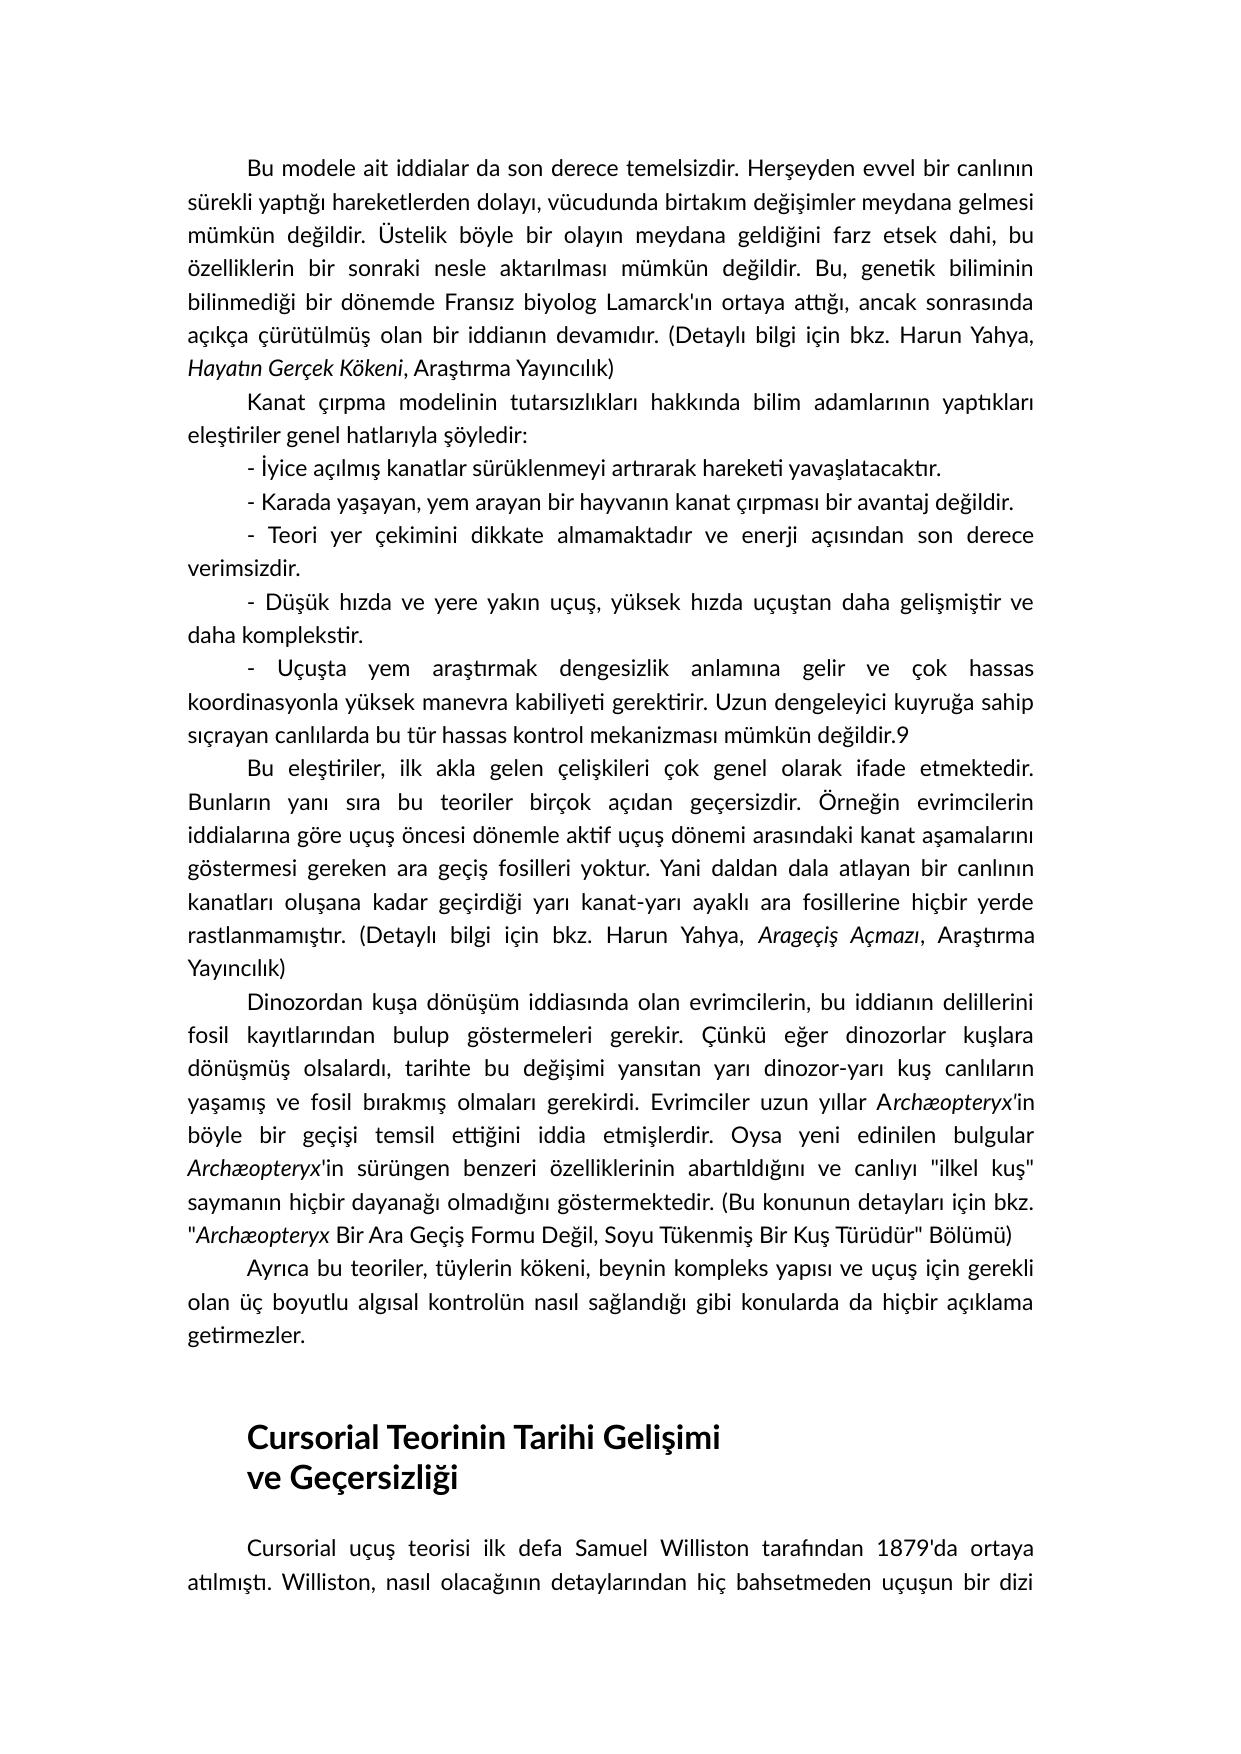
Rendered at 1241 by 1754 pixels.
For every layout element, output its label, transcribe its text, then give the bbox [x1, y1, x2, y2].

subtitle ve Geçersizliği [187, 1457, 1035, 1497]
text Bu modele ait iddialar da son derece temelsizdir. Herşeyden evvel bir canlının sürekli yaptığı hareketlerden dolayı, vücudunda birtakım değişimler meydana gelmesi mümkün değildir. Üstelik böyle bir olayın meydana geldiğini farz etsek dahi, bu özelliklerin bir sonraki nesle aktarılması mümkün değildir. Bu, genetik biliminin bilinmediği bir dönemde Fransız biyolog Lamarck'ın ortaya attığı, ancak sonrasında açıkça çürütülmüş olan bir iddianın devamıdır. (Detaylı bilgi için bkz. Harun Yahya, Hayatın Gerçek Kökeni, Araştırma Yayıncılık) [187, 150, 1035, 383]
text - İyice açılmış kanatlar sürüklenmeyi artırarak hareketi yavaşlatacaktır. [187, 450, 1035, 483]
text - Uçuşta yem araştırmak dengesizlik anlamına gelir ve çok hassas koordinasyonla yüksek manevra kabiliyeti gerektirir. Uzun dengeleyici kuyruğa sahip sıçrayan canlılarda bu tür hassas kontrol mekanizması mümkün değildir.9 [187, 650, 1035, 750]
text Kanat çırpma modelinin tutarsızlıkları hakkında bilim adamlarının yaptıkları eleştiriler genel hatlarıyla şöyledir: [187, 383, 1035, 450]
text - Karada yaşayan, yem arayan bir hayvanın kanat çırpması bir avantaj değildir. [187, 483, 1035, 517]
text Ayrıca bu teoriler, tüylerin kökeni, beynin kompleks yapısı ve uçuş için gerekli olan üç boyutlu algısal kontrolün nasıl sağlandığı gibi konularda da hiçbir açıklama getirmezler. [187, 1250, 1035, 1350]
text Bu eleştiriler, ilk akla gelen çelişkileri çok genel olarak ifade etmektedir. Bunların yanı sıra bu teoriler birçok açıdan geçersizdir. Örneğin evrimcilerin iddialarına göre uçuş öncesi dönemle aktif uçuş dönemi arasındaki kanat aşamalarını göstermesi gereken ara geçiş fosilleri yoktur. Yani daldan dala atlayan bir canlının kanatları oluşana kadar geçirdiği yarı kanat-yarı ayaklı ara fosillerine hiçbir yerde rastlanmamıştır. (Detaylı bilgi için bkz. Harun Yahya, Arageçiş Açmazı, Araştırma Yayıncılık) [187, 750, 1035, 983]
text Cursorial uçuş teorisi ilk defa Samuel Williston tarafından 1879'da ortaya atılmıştı. Williston, nasıl olacağının detaylarından hiç bahsetmeden uçuşun bir dizi [187, 1530, 1035, 1597]
text Dinozordan kuşa dönüşüm iddiasında olan evrimcilerin, bu iddianın delillerini fosil kayıtlarından bulup göstermeleri gerekir. Çünkü eğer dinozorlar kuşlara dönüşmüş olsalardı, tarihte bu değişimi yansıtan yarı dinozor-yarı kuş canlıların yaşamış ve fosil bırakmış olmaları gerekirdi. Evrimciler uzun yıllar Archæopteryx'in böyle bir geçişi temsil ettiğini iddia etmişlerdir. Oysa yeni edinilen bulgular Archæopteryx'in sürüngen benzeri özelliklerinin abartıldığını ve canlıyı "ilkel kuş" saymanın hiçbir dayanağı olmadığını göstermektedir. (Bu konunun detayları için bkz. "Archæopteryx Bir Ara Geçiş Formu Değil, Soyu Tükenmiş Bir Kuş Türüdür" Bölümü) [187, 983, 1035, 1250]
text - Düşük hızda ve yere yakın uçuş, yüksek hızda uçuştan daha gelişmiştir ve daha komplekstir. [187, 583, 1035, 650]
text - Teori yer çekimini dikkate almamaktadır ve enerji açısından son derece verimsizdir. [187, 517, 1035, 583]
subtitle Cursorial Teorinin Tarihi Gelişimi [187, 1417, 1035, 1457]
